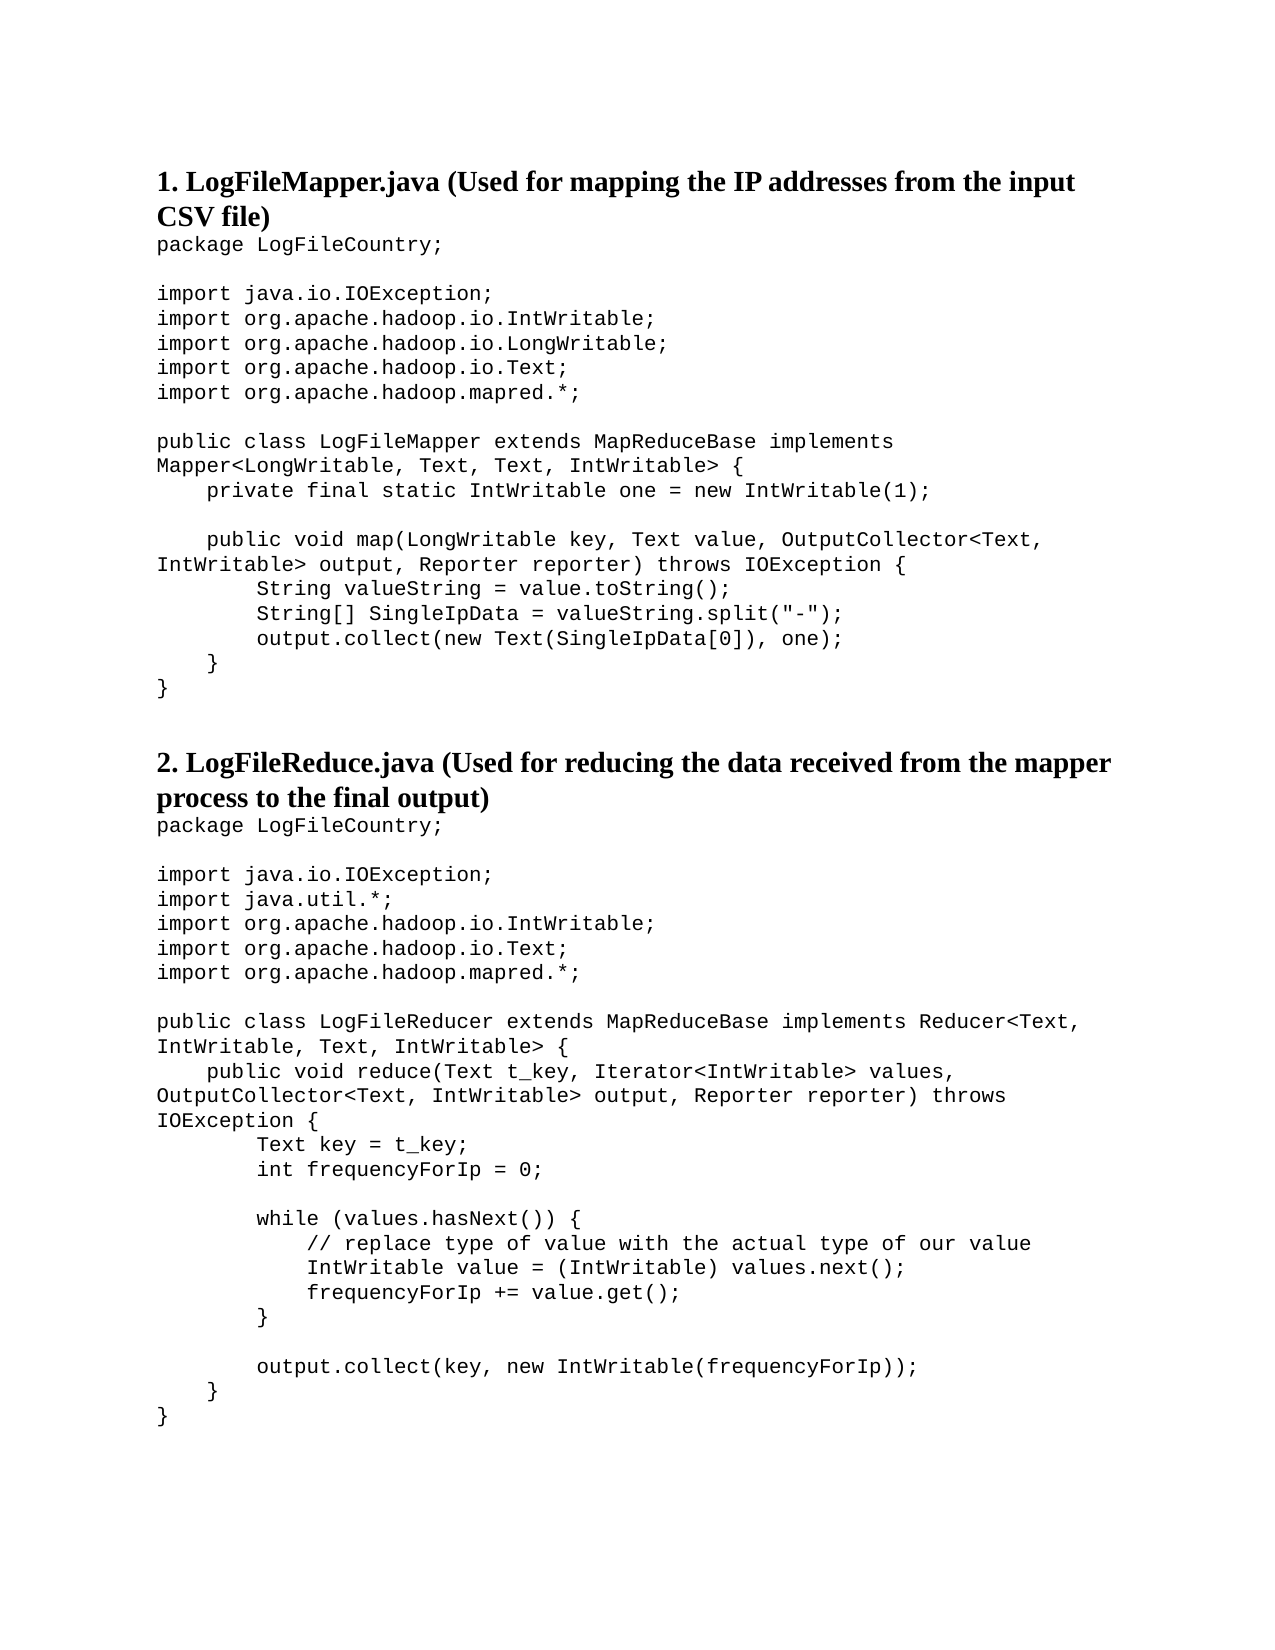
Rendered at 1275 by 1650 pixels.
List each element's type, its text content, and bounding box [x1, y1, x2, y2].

text public void reduce(Text t_key, Iterator<IntWritable> values, OutputCollector<Text, IntWritable> output, Reporter reporter) throws IOException { [156, 1061, 1118, 1133]
text import org.apache.hadoop.io.Text; [156, 938, 1118, 961]
text // replace type of value with the actual type of our value [156, 1233, 1118, 1256]
text import java.io.IOException; [156, 283, 1118, 307]
text import java.util.*; [156, 889, 1118, 912]
text int frequencyForIp = 0; [156, 1159, 1118, 1183]
text } [156, 1307, 1118, 1330]
text IntWritable value = (IntWritable) values.next(); [156, 1257, 1118, 1281]
text private final static IntWritable one = new IntWritable(1); [156, 480, 1118, 504]
text public void map(LongWritable key, Text value, OutputCollector<Text, IntWritable> output, Reporter reporter) throws IOException { [156, 529, 1118, 577]
subtitle 1. LogFileMapper.java (Used for mapping the IP addresses from the input CSV file) [156, 164, 1118, 233]
text import java.io.IOException; [156, 864, 1118, 888]
text } [156, 677, 1118, 700]
text import org.apache.hadoop.io.Text; [156, 357, 1118, 381]
text public class LogFileMapper extends MapReduceBase implements Mapper<LongWritable, Text, Text, IntWritable> { [156, 431, 1118, 479]
text import org.apache.hadoop.io.IntWritable; [156, 913, 1118, 937]
text import org.apache.hadoop.mapred.*; [156, 962, 1118, 986]
text frequencyForIp += value.get(); [156, 1282, 1118, 1306]
text } [156, 652, 1118, 676]
text } [156, 1405, 1118, 1428]
text output.collect(new Text(SingleIpData[0]), one); [156, 627, 1118, 651]
text public class LogFileReducer extends MapReduceBase implements Reducer<Text, IntWritable, Text, IntWritable> { [156, 1012, 1118, 1060]
text } [156, 1380, 1118, 1404]
text output.collect(key, new IntWritable(frequencyForIp)); [156, 1356, 1118, 1379]
text import org.apache.hadoop.io.LongWritable; [156, 332, 1118, 356]
text import org.apache.hadoop.io.IntWritable; [156, 308, 1118, 332]
text import org.apache.hadoop.mapred.*; [156, 382, 1118, 405]
text package LogFileCountry; [156, 234, 1118, 258]
text Text key = t_key; [156, 1134, 1118, 1158]
text package LogFileCountry; [156, 815, 1118, 838]
subtitle 2. LogFileReduce.java (Used for reducing the data received from the mapper process to the final output) [156, 745, 1118, 814]
text String valueString = value.toString(); [156, 578, 1118, 602]
text while (values.hasNext()) { [156, 1208, 1118, 1232]
text String[] SingleIpData = valueString.split("-"); [156, 603, 1118, 627]
